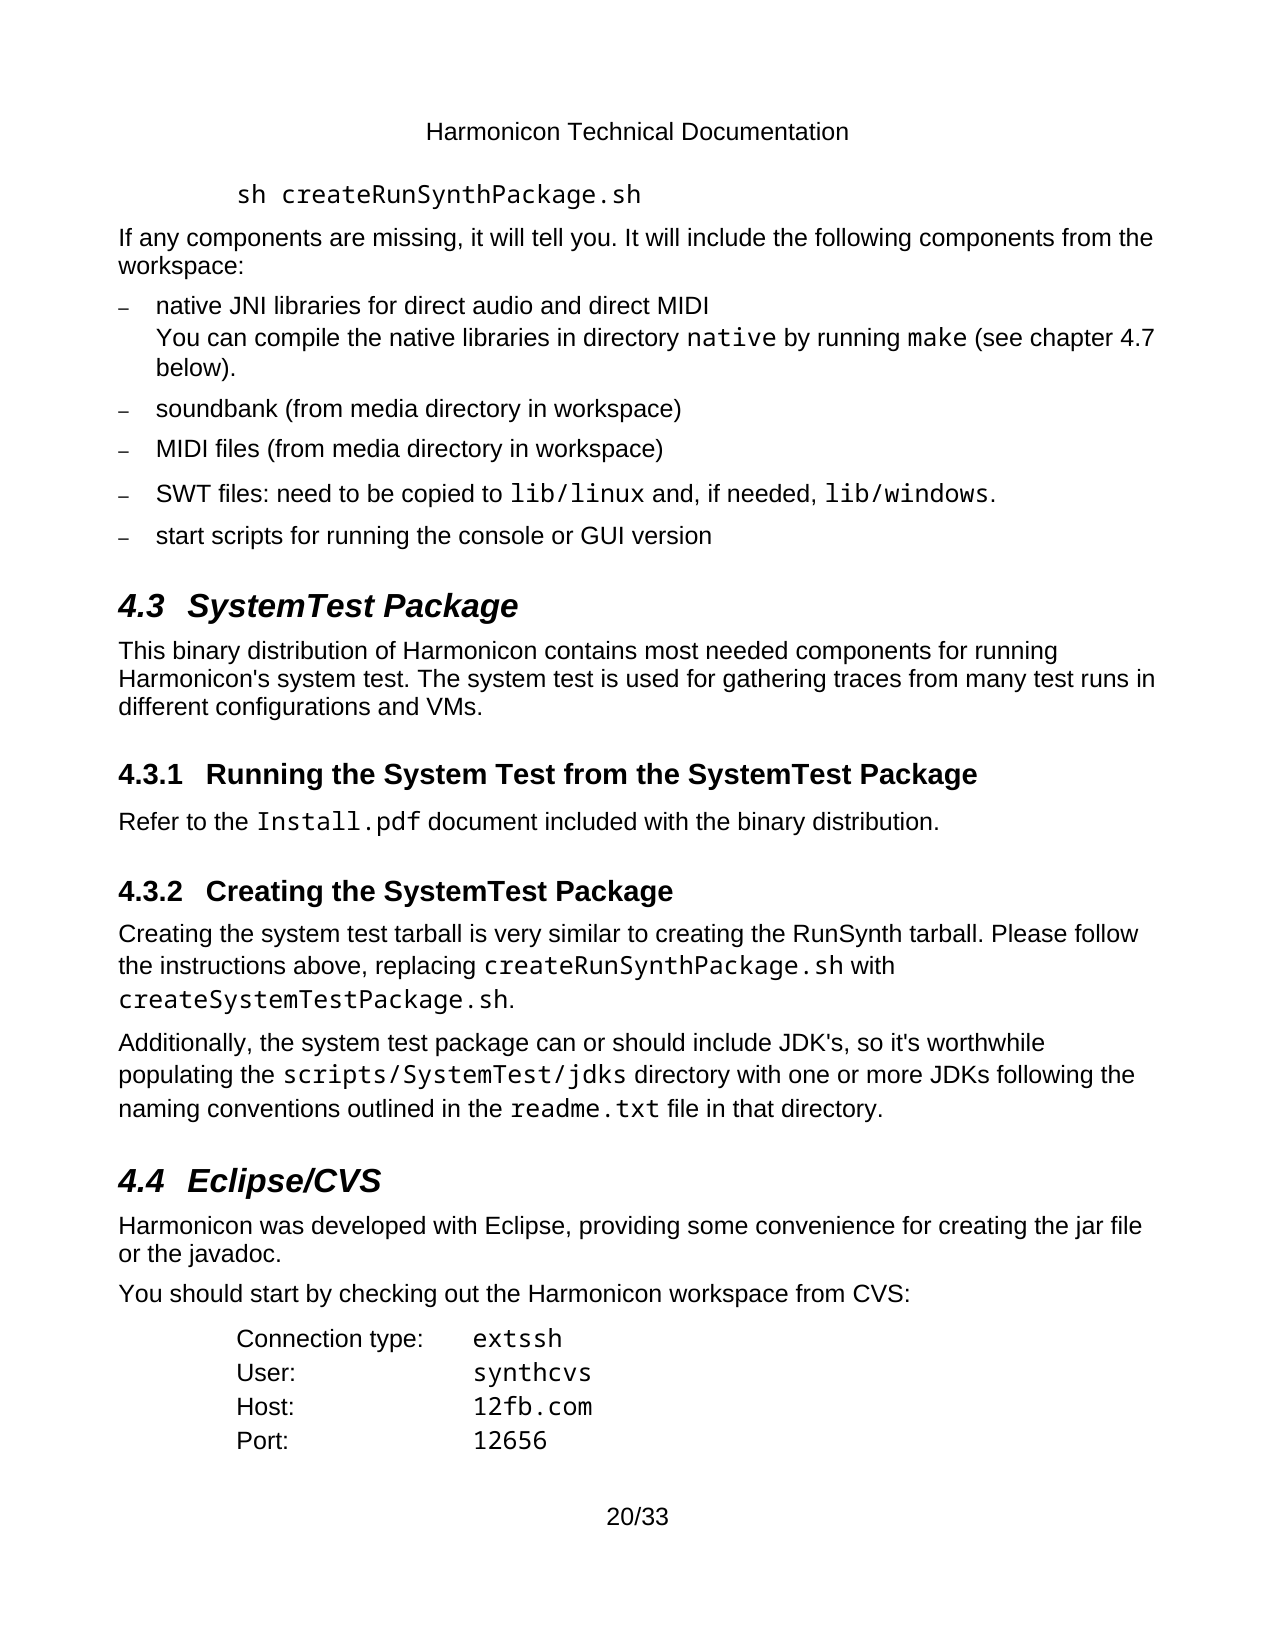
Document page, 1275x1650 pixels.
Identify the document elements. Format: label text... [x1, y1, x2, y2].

text This binary distribution of Harmonicon contains most needed components for running Harmonicon's system test. The system test is used for gathering traces from many test runs in different configurations and VMs. [118, 637, 1157, 721]
list start scripts for running the console or GUI version [118, 522, 1157, 550]
subtitle Creating the SystemTest Package [118, 875, 1157, 907]
list SWT files: need to be copied to lib/linux and, if needed, lib/windows. [118, 475, 1157, 509]
list native JNI libraries for direct audio and direct MIDI You can compile the native libraries in directory native by running make (see chapter 4.7 below). [118, 292, 1157, 382]
text sh createRunSynthPackage.sh [118, 177, 1157, 211]
list MIDI files (from media directory in workspace) [118, 435, 1157, 463]
text If any components are missing, it will tell you. It will include the following components from the workspace: [118, 224, 1157, 279]
subtitle Eclipse/CVS [118, 1162, 1157, 1199]
text Connection type: extssh User: synthcvs Host: 12fb.com Port: 12656 [118, 1321, 1157, 1457]
subtitle Running the System Test from the SystemTest Package [118, 758, 1157, 791]
list soundbank (from media directory in workspace) [118, 394, 1157, 422]
text Additionally, the system test package can or should include JDK's, so it's worthwhile populating the scripts/SystemTest/jdks directory with one or more JDKs following the naming conventions outlined in the readme.txt file in that directory. [118, 1028, 1157, 1124]
text You should start by checking out the Harmonicon workspace from CVS: [118, 1280, 1157, 1308]
subtitle SystemTest Package [118, 587, 1157, 624]
text Harmonicon was developed with Eclipse, providing some convenience for creating the jar file or the javadoc. [118, 1212, 1157, 1268]
text Creating the system test tarball is very similar to creating the RunSynth tarball. Please follow the instructions above, replacing createRunSynthPackage.sh with createSystemTestPackage.sh. [118, 920, 1157, 1016]
text Refer to the Install.pdf document included with the binary distribution. [118, 803, 1157, 837]
